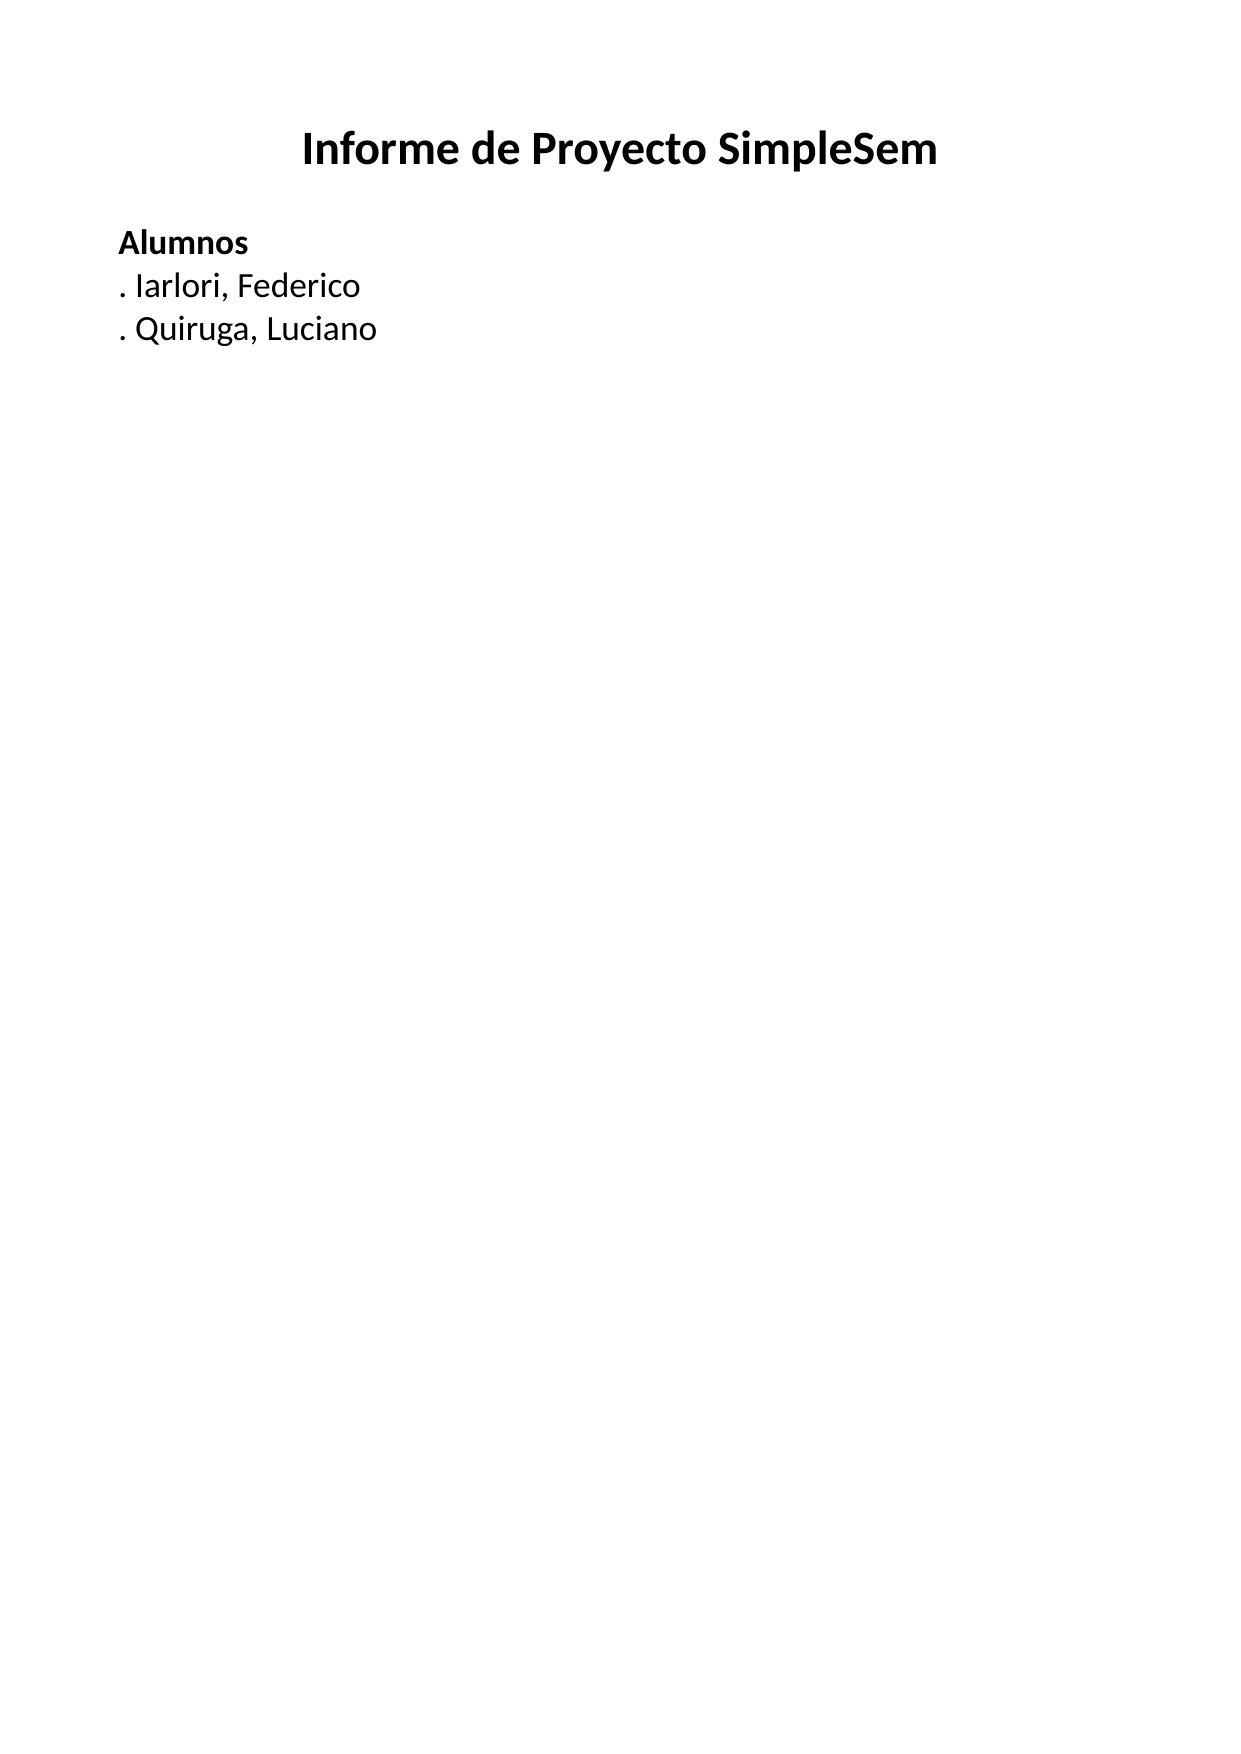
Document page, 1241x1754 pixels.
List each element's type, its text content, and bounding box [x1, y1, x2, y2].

text . Iarlori, Federico [118, 263, 1122, 306]
text . Quiruga, Luciano [118, 306, 1122, 349]
text Informe de Proyecto SimpleSem [118, 118, 1122, 177]
text Alumnos [118, 220, 1122, 263]
